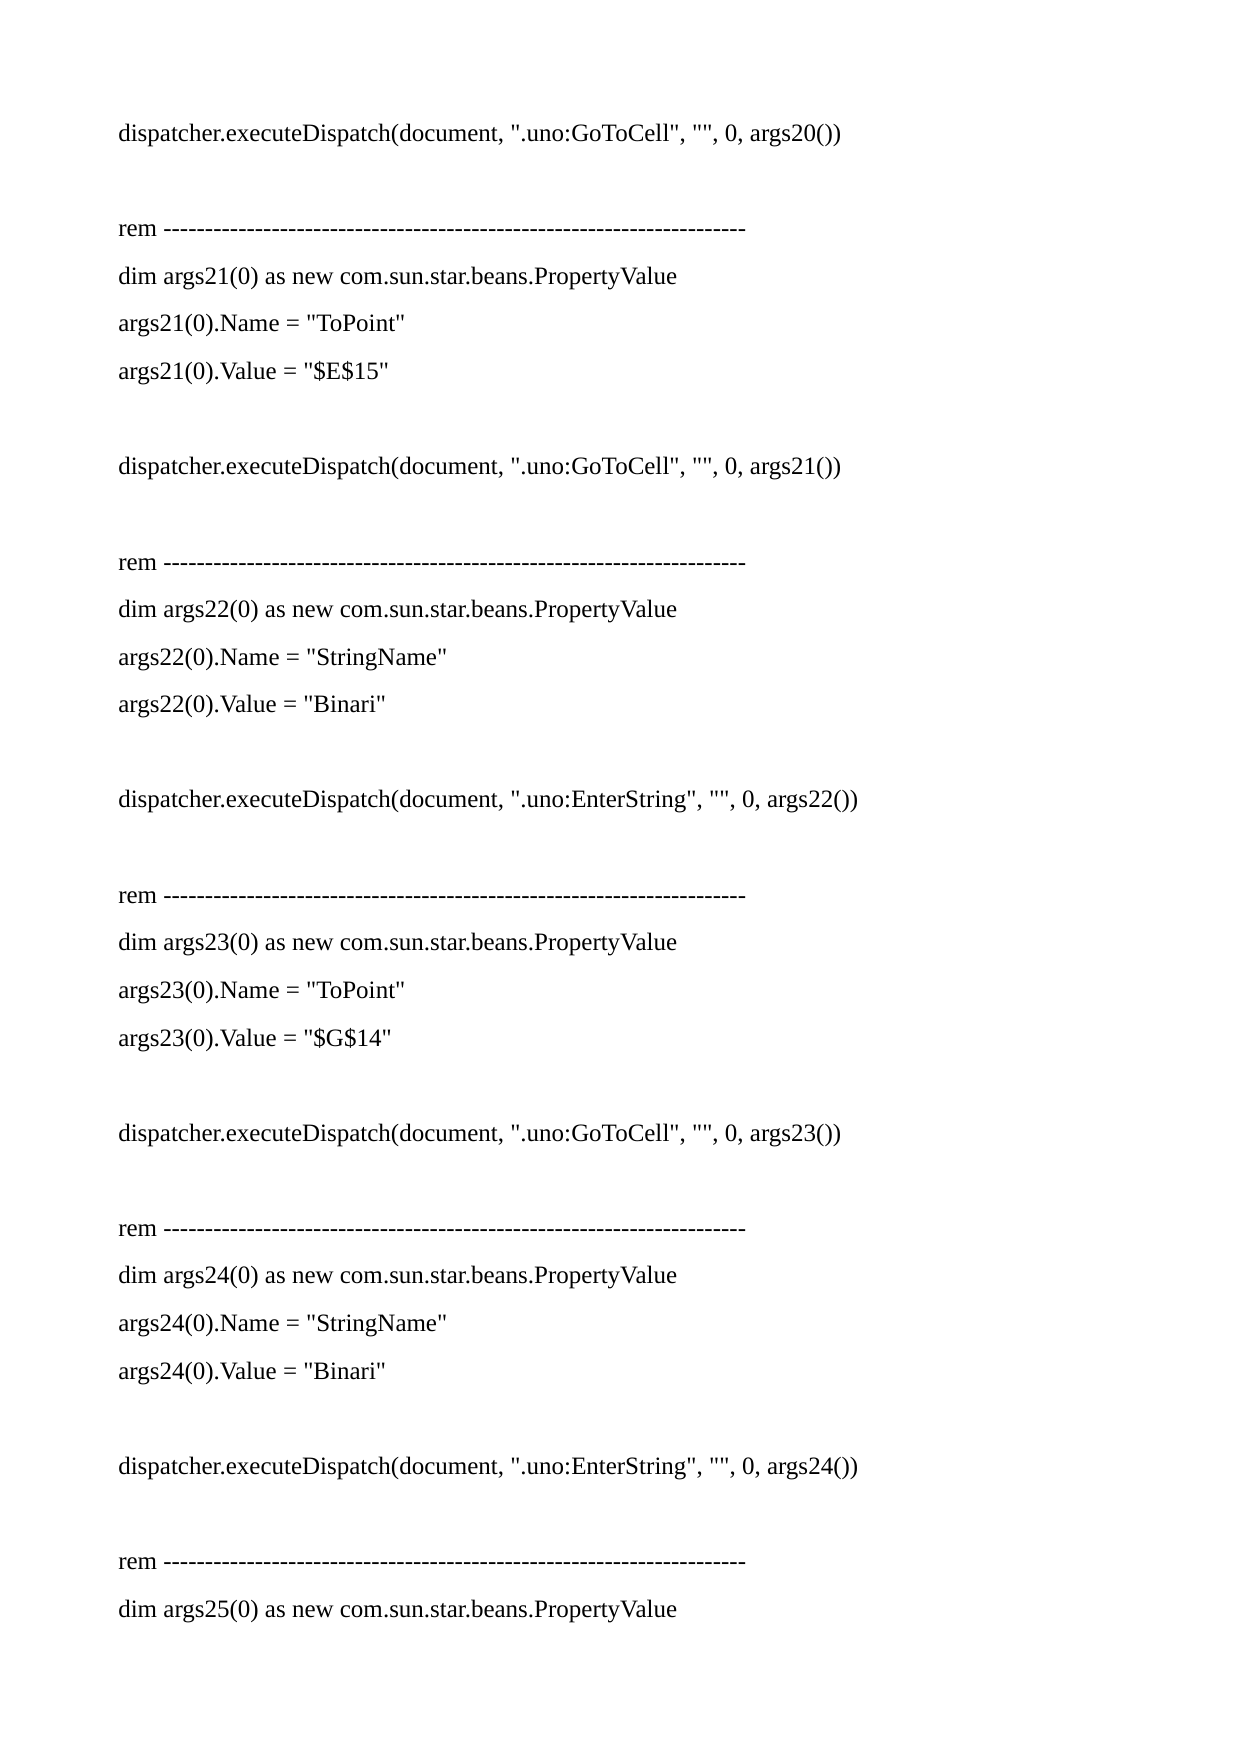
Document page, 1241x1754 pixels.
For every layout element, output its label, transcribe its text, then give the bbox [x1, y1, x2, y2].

text args23(0).Name = "ToPoint" [118, 975, 1122, 1004]
text args24(0).Value = "Binari" [118, 1356, 1122, 1384]
text rem ---------------------------------------------------------------------- [118, 547, 1122, 575]
text dispatcher.executeDispatch(document, ".uno:EnterString", "", 0, args22()) [118, 784, 1122, 813]
text rem ---------------------------------------------------------------------- [118, 1213, 1122, 1242]
text dim args24(0) as new com.sun.star.beans.PropertyValue [118, 1261, 1122, 1289]
text dispatcher.executeDispatch(document, ".uno:GoToCell", "", 0, args20()) [118, 118, 1122, 147]
text dim args25(0) as new com.sun.star.beans.PropertyValue [118, 1594, 1122, 1623]
text args24(0).Name = "StringName" [118, 1308, 1122, 1337]
text dispatcher.executeDispatch(document, ".uno:GoToCell", "", 0, args21()) [118, 451, 1122, 480]
text dim args21(0) as new com.sun.star.beans.PropertyValue [118, 261, 1122, 290]
text args23(0).Value = "$G$14" [118, 1023, 1122, 1051]
text rem ---------------------------------------------------------------------- [118, 880, 1122, 908]
text dim args23(0) as new com.sun.star.beans.PropertyValue [118, 927, 1122, 956]
text dispatcher.executeDispatch(document, ".uno:GoToCell", "", 0, args23()) [118, 1118, 1122, 1147]
text rem ---------------------------------------------------------------------- [118, 213, 1122, 242]
text dispatcher.executeDispatch(document, ".uno:EnterString", "", 0, args24()) [118, 1451, 1122, 1480]
text args21(0).Value = "$E$15" [118, 356, 1122, 385]
text args22(0).Value = "Binari" [118, 689, 1122, 718]
text args22(0).Name = "StringName" [118, 642, 1122, 671]
text dim args22(0) as new com.sun.star.beans.PropertyValue [118, 594, 1122, 623]
text rem ---------------------------------------------------------------------- [118, 1546, 1122, 1575]
text args21(0).Name = "ToPoint" [118, 308, 1122, 337]
